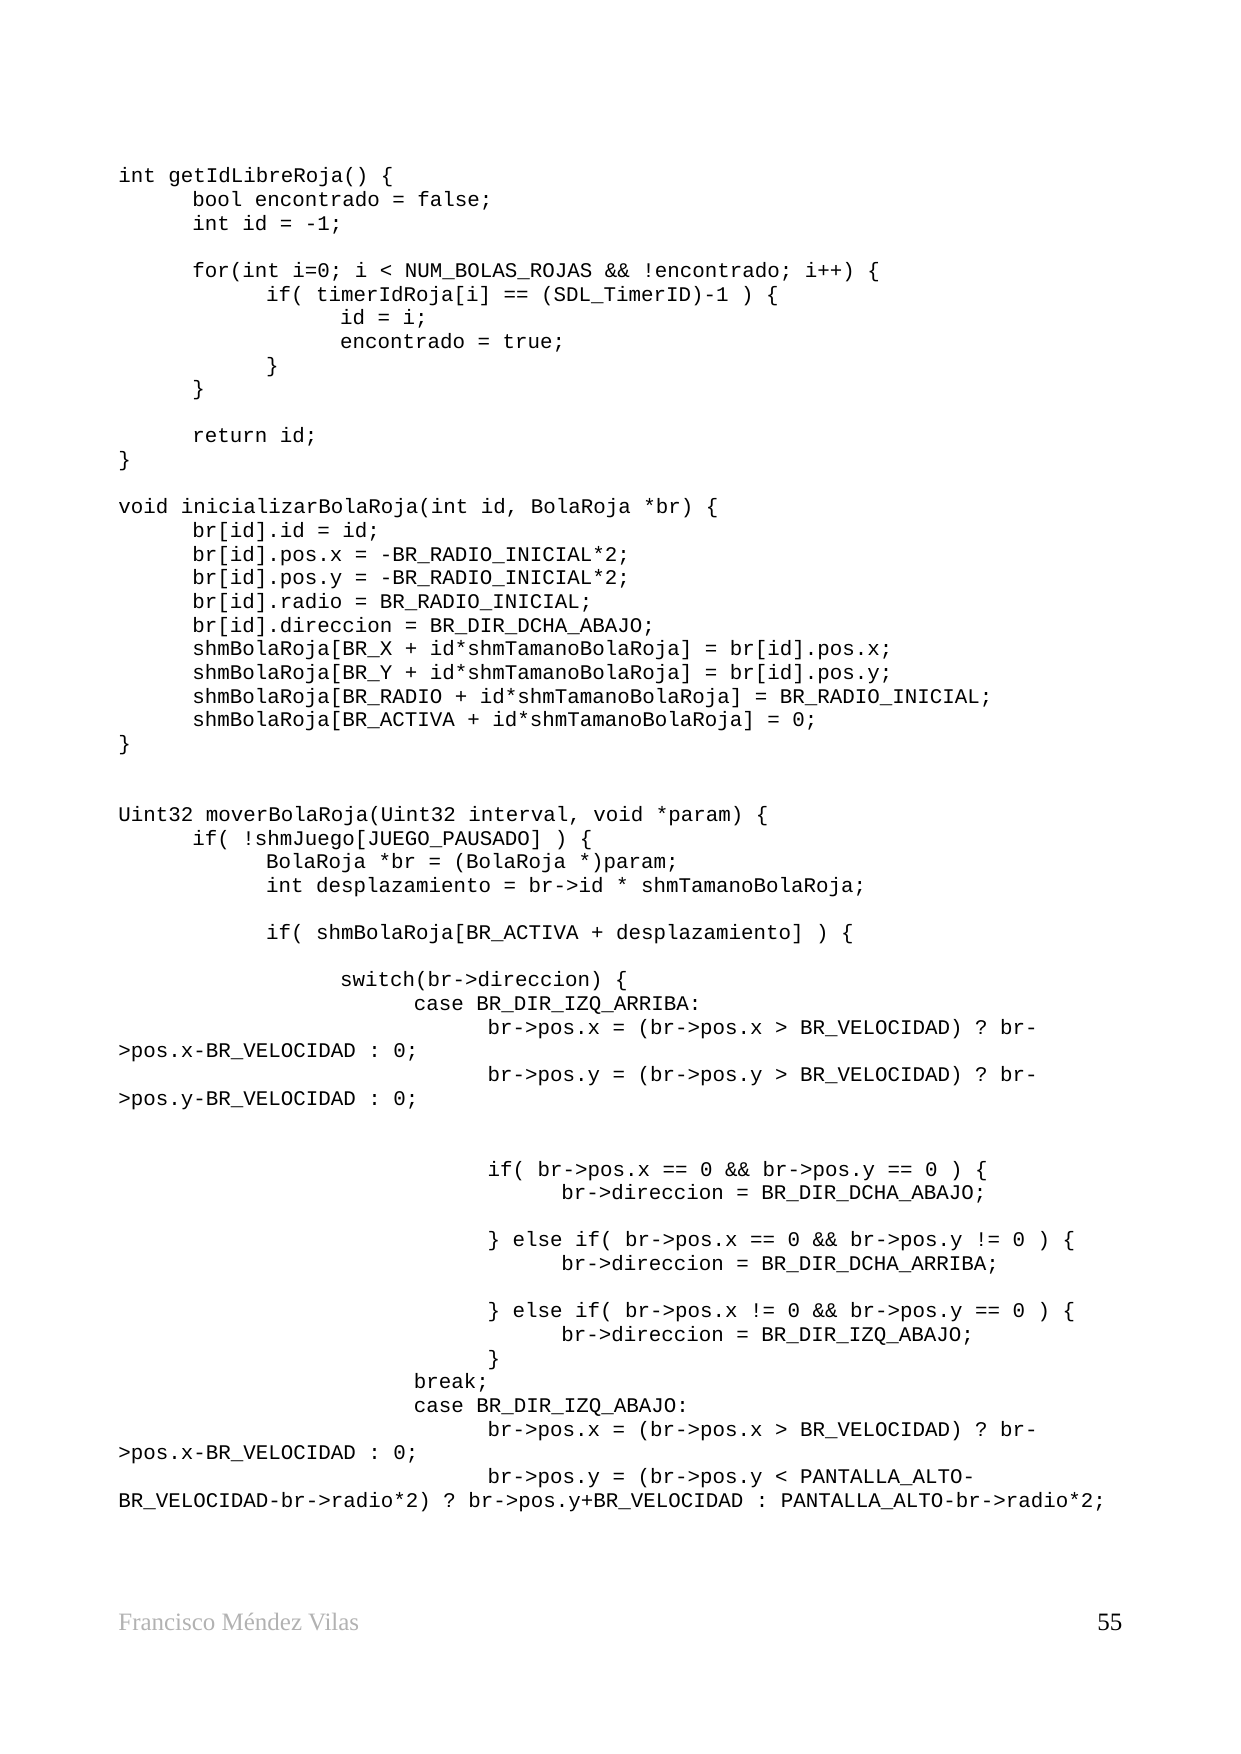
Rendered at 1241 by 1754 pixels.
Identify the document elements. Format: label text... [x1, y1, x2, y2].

text shmBolaRoja[BR_X + id*shmTamanoBolaRoja] = br[id].pos.x; [118, 638, 1122, 662]
text shmBolaRoja[BR_RADIO + id*shmTamanoBolaRoja] = BR_RADIO_INICIAL; [118, 686, 1122, 709]
text void inicializarBolaRoja(int id, BolaRoja *br) { [118, 496, 1122, 520]
text shmBolaRoja[BR_ACTIVA + id*shmTamanoBolaRoja] = 0; [118, 709, 1122, 733]
text } else if( br->pos.x != 0 && br->pos.y == 0 ) { [118, 1300, 1122, 1324]
text int getIdLibreRoja() { [118, 165, 1122, 189]
text Uint32 moverBolaRoja(Uint32 interval, void *param) { [118, 804, 1122, 827]
text switch(br->direccion) { [118, 969, 1122, 993]
text if( timerIdRoja[i] == (SDL_TimerID)-1 ) { [118, 284, 1122, 307]
text } [118, 1348, 1122, 1371]
text br->direccion = BR_DIR_IZQ_ABAJO; [118, 1324, 1122, 1348]
text shmBolaRoja[BR_Y + id*shmTamanoBolaRoja] = br[id].pos.y; [118, 662, 1122, 686]
text } [118, 378, 1122, 402]
text if( !shmJuego[JUEGO_PAUSADO] ) { [118, 827, 1122, 851]
text for(int i=0; i < NUM_BOLAS_ROJAS && !encontrado; i++) { [118, 260, 1122, 284]
text br[id].id = id; [118, 520, 1122, 544]
text } [118, 733, 1122, 757]
text if( br->pos.x == 0 && br->pos.y == 0 ) { [118, 1158, 1122, 1182]
text int id = -1; [118, 213, 1122, 236]
text int desplazamiento = br->id * shmTamanoBolaRoja; [118, 875, 1122, 898]
text br->pos.x = (br->pos.x > BR_VELOCIDAD) ? br->pos.x-BR_VELOCIDAD : 0; [118, 1419, 1122, 1466]
text bool encontrado = false; [118, 189, 1122, 213]
text } [118, 449, 1122, 473]
text br->pos.y = (br->pos.y < PANTALLA_ALTO-BR_VELOCIDAD-br->radio*2) ? br->pos.y+BR_VELOCIDAD : PANTALLA_ALTO-br->radio*2; [118, 1466, 1122, 1513]
text br->pos.x = (br->pos.x > BR_VELOCIDAD) ? br->pos.x-BR_VELOCIDAD : 0; [118, 1017, 1122, 1064]
text id = i; [118, 307, 1122, 331]
text return id; [118, 426, 1122, 449]
text br->pos.y = (br->pos.y > BR_VELOCIDAD) ? br->pos.y-BR_VELOCIDAD : 0; [118, 1064, 1122, 1111]
text encontrado = true; [118, 331, 1122, 354]
text br[id].radio = BR_RADIO_INICIAL; [118, 591, 1122, 615]
text BolaRoja *br = (BolaRoja *)param; [118, 851, 1122, 875]
text break; [118, 1371, 1122, 1395]
text if( shmBolaRoja[BR_ACTIVA + desplazamiento] ) { [118, 922, 1122, 946]
text br[id].pos.x = -BR_RADIO_INICIAL*2; [118, 544, 1122, 567]
text br[id].pos.y = -BR_RADIO_INICIAL*2; [118, 567, 1122, 591]
text } [118, 354, 1122, 378]
text case BR_DIR_IZQ_ABAJO: [118, 1395, 1122, 1419]
text br->direccion = BR_DIR_DCHA_ARRIBA; [118, 1253, 1122, 1277]
text case BR_DIR_IZQ_ARRIBA: [118, 993, 1122, 1017]
text } else if( br->pos.x == 0 && br->pos.y != 0 ) { [118, 1229, 1122, 1253]
text br->direccion = BR_DIR_DCHA_ABAJO; [118, 1182, 1122, 1206]
text br[id].direccion = BR_DIR_DCHA_ABAJO; [118, 615, 1122, 638]
